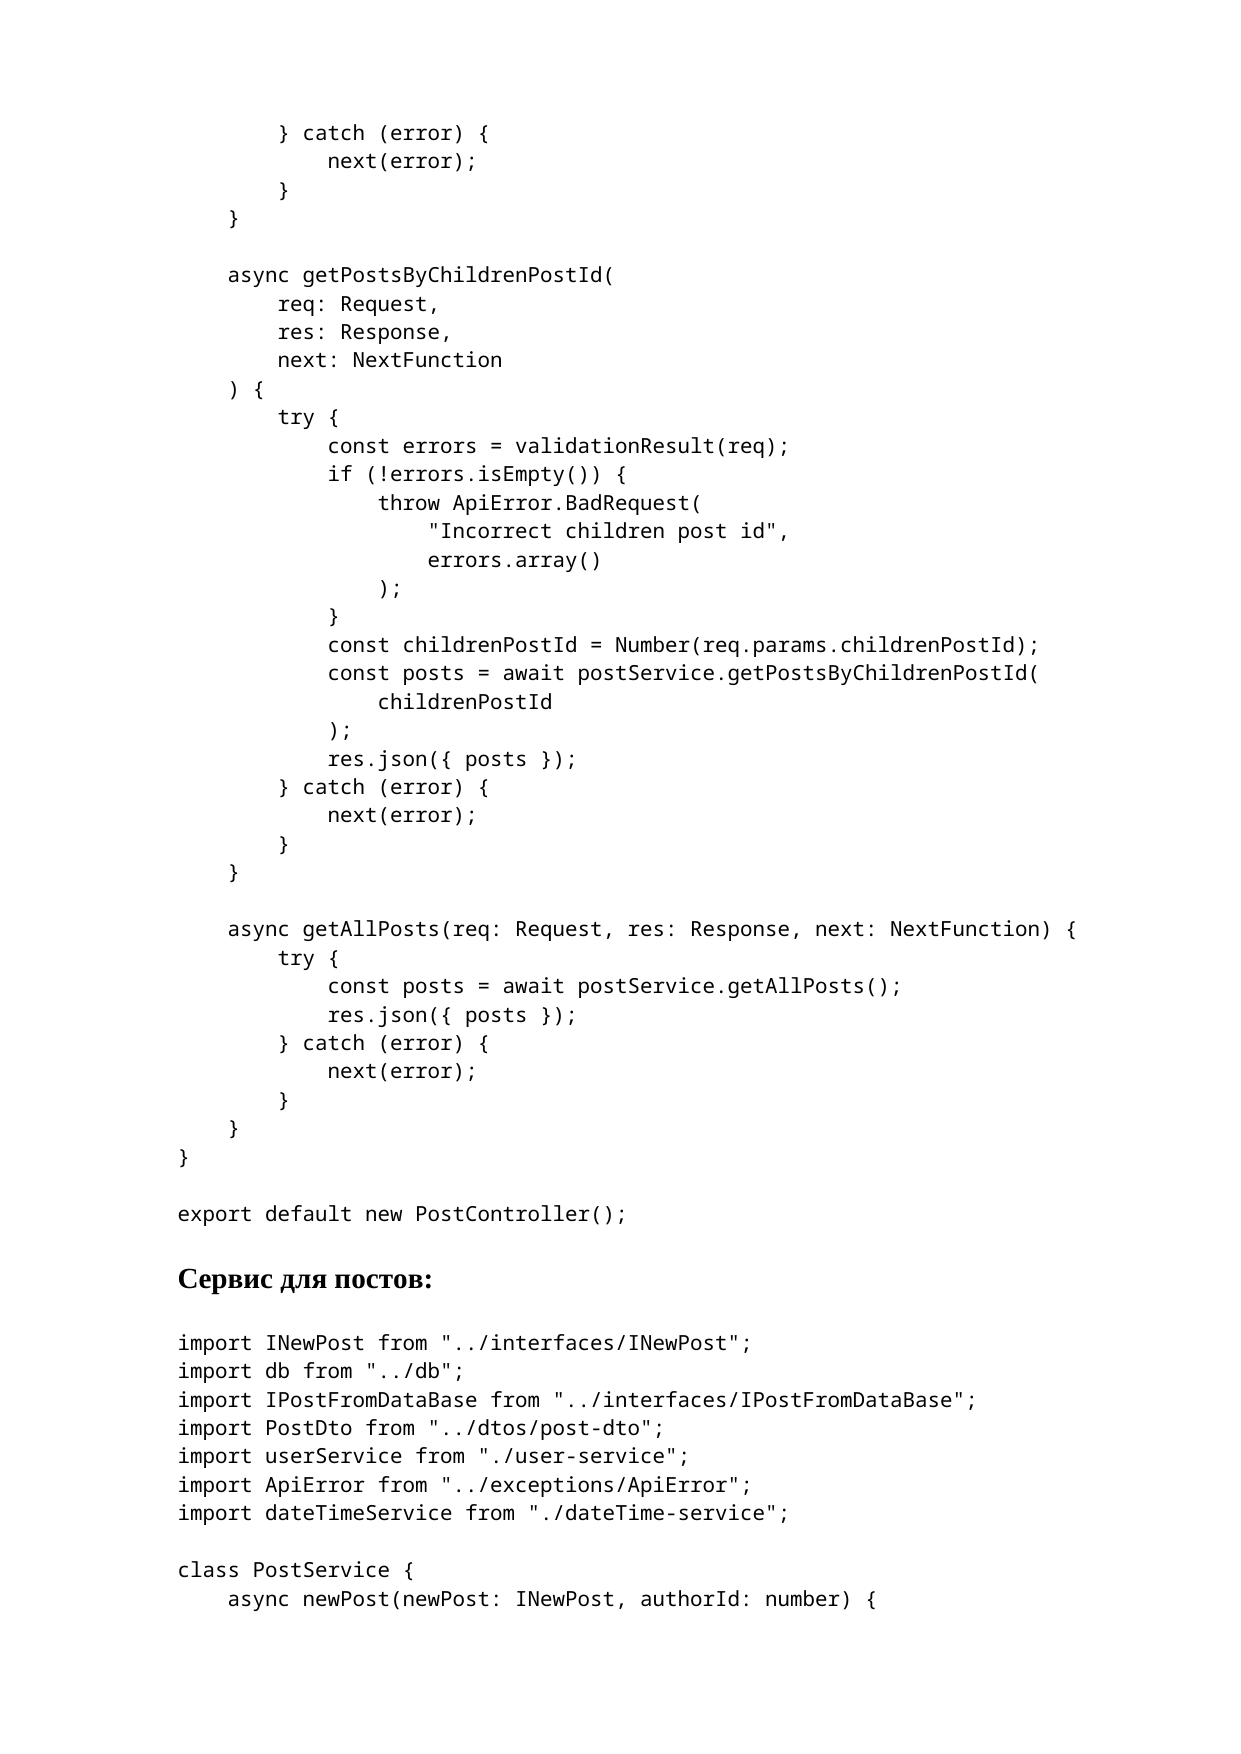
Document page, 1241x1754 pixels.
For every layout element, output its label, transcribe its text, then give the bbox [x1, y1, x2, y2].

text import dateTimeService from "./dateTime-service"; [177, 1498, 1152, 1527]
text Сервис для постов: [177, 1261, 1152, 1294]
text import db from "../db"; [177, 1356, 1152, 1385]
text try { [177, 402, 1152, 431]
text export default new PostController(); [177, 1199, 1152, 1227]
text async getAllPosts(req: Request, res: Response, next: NextFunction) { [177, 914, 1152, 943]
text class PostService { [177, 1555, 1152, 1584]
text } [177, 175, 1152, 203]
text res.json({ posts }); [177, 1000, 1152, 1028]
text const posts = await postService.getPostsByChildrenPostId( [177, 658, 1152, 687]
text next: NextFunction [177, 346, 1152, 374]
text res.json({ posts }); [177, 744, 1152, 772]
text next(error); [177, 147, 1152, 175]
text ); [177, 715, 1152, 744]
text const errors = validationResult(req); [177, 431, 1152, 459]
text errors.array() [177, 545, 1152, 573]
text } [177, 1085, 1152, 1113]
text } [177, 1113, 1152, 1142]
text res: Response, [177, 317, 1152, 346]
text import PostDto from "../dtos/post-dto"; [177, 1413, 1152, 1442]
text ); [177, 573, 1152, 602]
text import INewPost from "../interfaces/INewPost"; [177, 1328, 1152, 1356]
text "Incorrect children post id", [177, 516, 1152, 545]
text } catch (error) { [177, 118, 1152, 147]
text async getPostsByChildrenPostId( [177, 260, 1152, 289]
text throw ApiError.BadRequest( [177, 488, 1152, 516]
text } catch (error) { [177, 1028, 1152, 1057]
text } catch (error) { [177, 772, 1152, 801]
text } [177, 857, 1152, 886]
text ) { [177, 374, 1152, 402]
text import ApiError from "../exceptions/ApiError"; [177, 1470, 1152, 1498]
text childrenPostId [177, 687, 1152, 715]
text async newPost(newPost: INewPost, authorId: number) { [177, 1584, 1152, 1612]
text const childrenPostId = Number(req.params.childrenPostId); [177, 630, 1152, 658]
text next(error); [177, 1057, 1152, 1085]
text } [177, 829, 1152, 857]
text } [177, 1142, 1152, 1170]
text next(error); [177, 801, 1152, 829]
text import userService from "./user-service"; [177, 1442, 1152, 1470]
text try { [177, 943, 1152, 971]
text } [177, 203, 1152, 232]
text if (!errors.isEmpty()) { [177, 459, 1152, 488]
text } [177, 602, 1152, 630]
text req: Request, [177, 289, 1152, 317]
text const posts = await postService.getAllPosts(); [177, 971, 1152, 1000]
text import IPostFromDataBase from "../interfaces/IPostFromDataBase"; [177, 1385, 1152, 1413]
